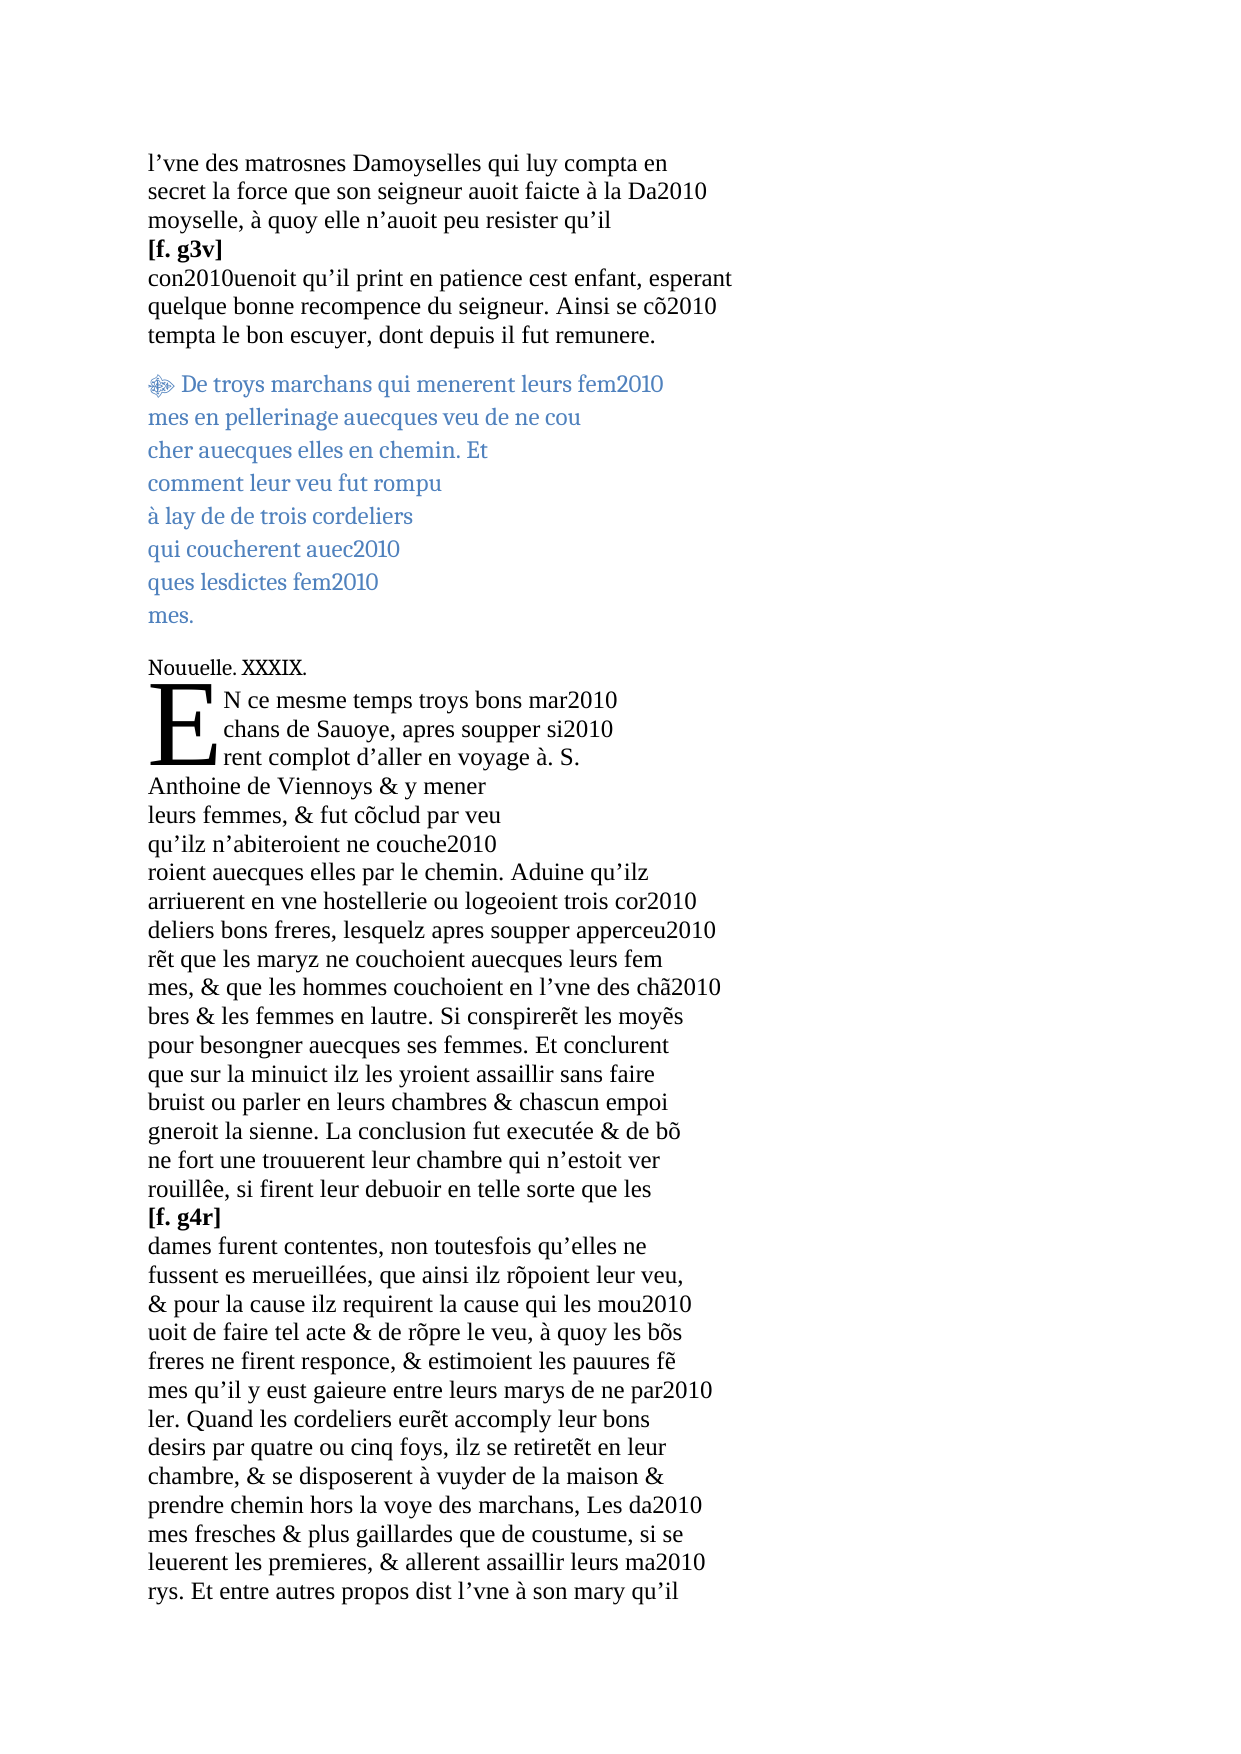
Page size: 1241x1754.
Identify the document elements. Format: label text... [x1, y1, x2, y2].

subtitle Nouuelle. XXXIX. [148, 655, 1093, 681]
text EN ce mesme temps troys bons mar2010 chans de Sauoye, apres soupper si2010 rent complot d’aller en voyage à. S. Anthoine de Viennoys & y mener leurs femmes, & fut cõclud par veu qu’ilz n’abiteroient ne couche2010 roient auecques elles par le chemin. Aduine qu’ilz arriuerent en vne hostellerie ou logeoient trois cor2010 deliers bons freres, lesquelz apres soupper apperceu2010 rẽt que les maryz ne couchoient auecques leurs fem mes, & que les hommes couchoient en l’vne des chã2010 bres & les femmes en lautre. Si conspirerẽt les moyẽs pour besongner auecques ses femmes. Et conclurent que sur la minuict ilz les yroient assaillir sans faire bruist ou parler en leurs chambres & chascun empoi gneroit la sienne. La conclusion fut executée & de bõ ne fort une trouuerent leur chambre qui n’estoit ver rouillêe, si firent leur debuoir en telle sorte que les [f. g4r] dames furent contentes, non toutesfois qu’elles ne fussent es merueillées, que ainsi ilz rõpoient leur veu, & pour la cause ilz requirent la cause qui les mou2010 uoit de faire tel acte & de rõpre le veu, à quoy les bõs freres ne firent responce, & estimoient les pauures fẽ mes qu’il y eust gaieure entre leurs marys de ne par2010 ler. Quand les cordeliers eurẽt accomply leur bons desirs par quatre ou cinq foys, ilz se retiretẽt en leur chambre, & se disposerent à vuyder de la maison & prendre chemin hors la voye des marchans, Les da2010 mes fresches & plus gaillardes que de coustume, si se leuerent les premieres, & allerent assaillir leurs ma2010 rys. Et entre autres propos dist l’vne à son mary qu’il [148, 685, 1093, 1605]
subtitle ❧ De troys marchans qui menerent leurs fem2010 mes en pellerinage auecques veu de ne cou cher auecques elles en chemin. Et comment leur veu fut rompu à lay de de trois cordeliers qui coucherent auec2010 ques lesdictes fem2010 mes. [148, 370, 1093, 629]
text l’vne des matrosnes Damoyselles qui luy compta en secret la force que son seigneur auoit faicte à la Da2010 moyselle, à quoy elle n’auoit peu resister qu’il [f. g3v] con2010uenoit qu’il print en patience cest enfant, esperant quelque bonne recompence du seigneur. Ainsi se cõ2010 tempta le bon escuyer, dont depuis il fut remunere. [148, 148, 1093, 349]
